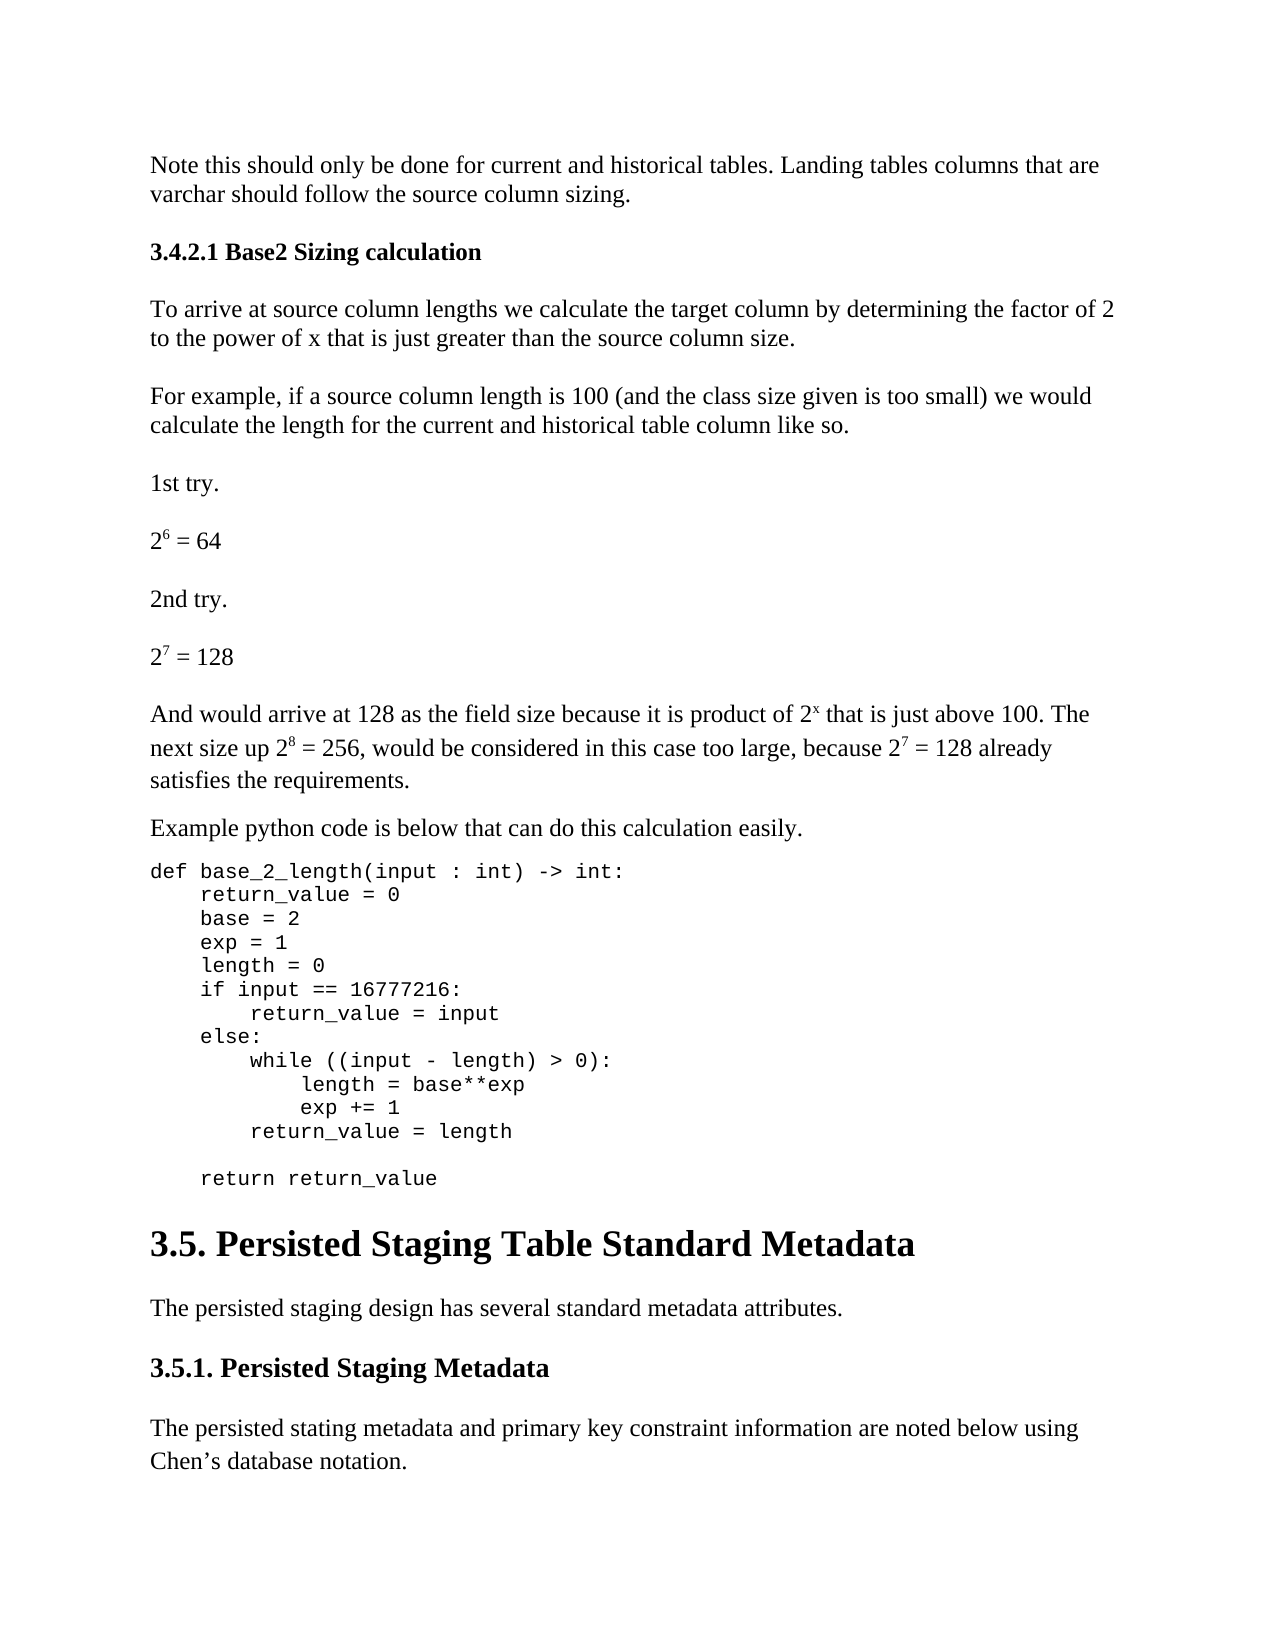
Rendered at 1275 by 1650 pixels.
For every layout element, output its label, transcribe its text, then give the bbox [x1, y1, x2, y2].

text else: [150, 1026, 1125, 1050]
text while ((input - length) > 0): [150, 1050, 1125, 1074]
text return_value = input [150, 1003, 1125, 1026]
text length = 0 [150, 955, 1125, 979]
text length = base**exp [150, 1074, 1125, 1097]
text For example, if a source column length is 100 (and the class size given is too small) we would calculate the length for the current and historical table column like so. [150, 381, 1125, 439]
text 27 = 128 [150, 642, 1125, 670]
text exp += 1 [150, 1097, 1125, 1121]
text The persisted staging design has several standard metadata attributes. [150, 1293, 1125, 1322]
text To arrive at source column lengths we calculate the target column by determining the factor of 2 to the power of x that is just greater than the source column size. [150, 294, 1125, 352]
text if input == 16777216: [150, 979, 1125, 1003]
text return return_value [150, 1168, 1125, 1192]
text 26 = 64 [150, 526, 1125, 554]
text 2nd try. [150, 584, 1125, 612]
subtitle 3.4.2.1 Base2 Sizing calculation [150, 237, 1125, 265]
text 1st try. [150, 468, 1125, 497]
text Example python code is below that can do this calculation easily. [150, 813, 1125, 842]
subtitle 3.5. Persisted Staging Table Standard Metadata [150, 1221, 1125, 1264]
text exp = 1 [150, 932, 1125, 955]
text def base_2_length(input : int) -> int: [150, 861, 1125, 884]
subtitle 3.5.1. Persisted Staging Metadata [150, 1351, 1125, 1384]
text return_value = length [150, 1121, 1125, 1144]
text Note this should only be done for current and historical tables. Landing tables columns that are varchar should follow the source column sizing. [150, 150, 1125, 207]
text return_value = 0 [150, 884, 1125, 908]
text The persisted stating metadata and primary key constraint information are noted below using Chen’s database notation. [150, 1413, 1125, 1474]
text base = 2 [150, 908, 1125, 932]
text And would arrive at 128 as the field size because it is product of 2x that is just above 100. The next size up 28 = 256, would be considered in this case too large, because 27 = 128 already satisfies the requirements. [150, 699, 1125, 794]
